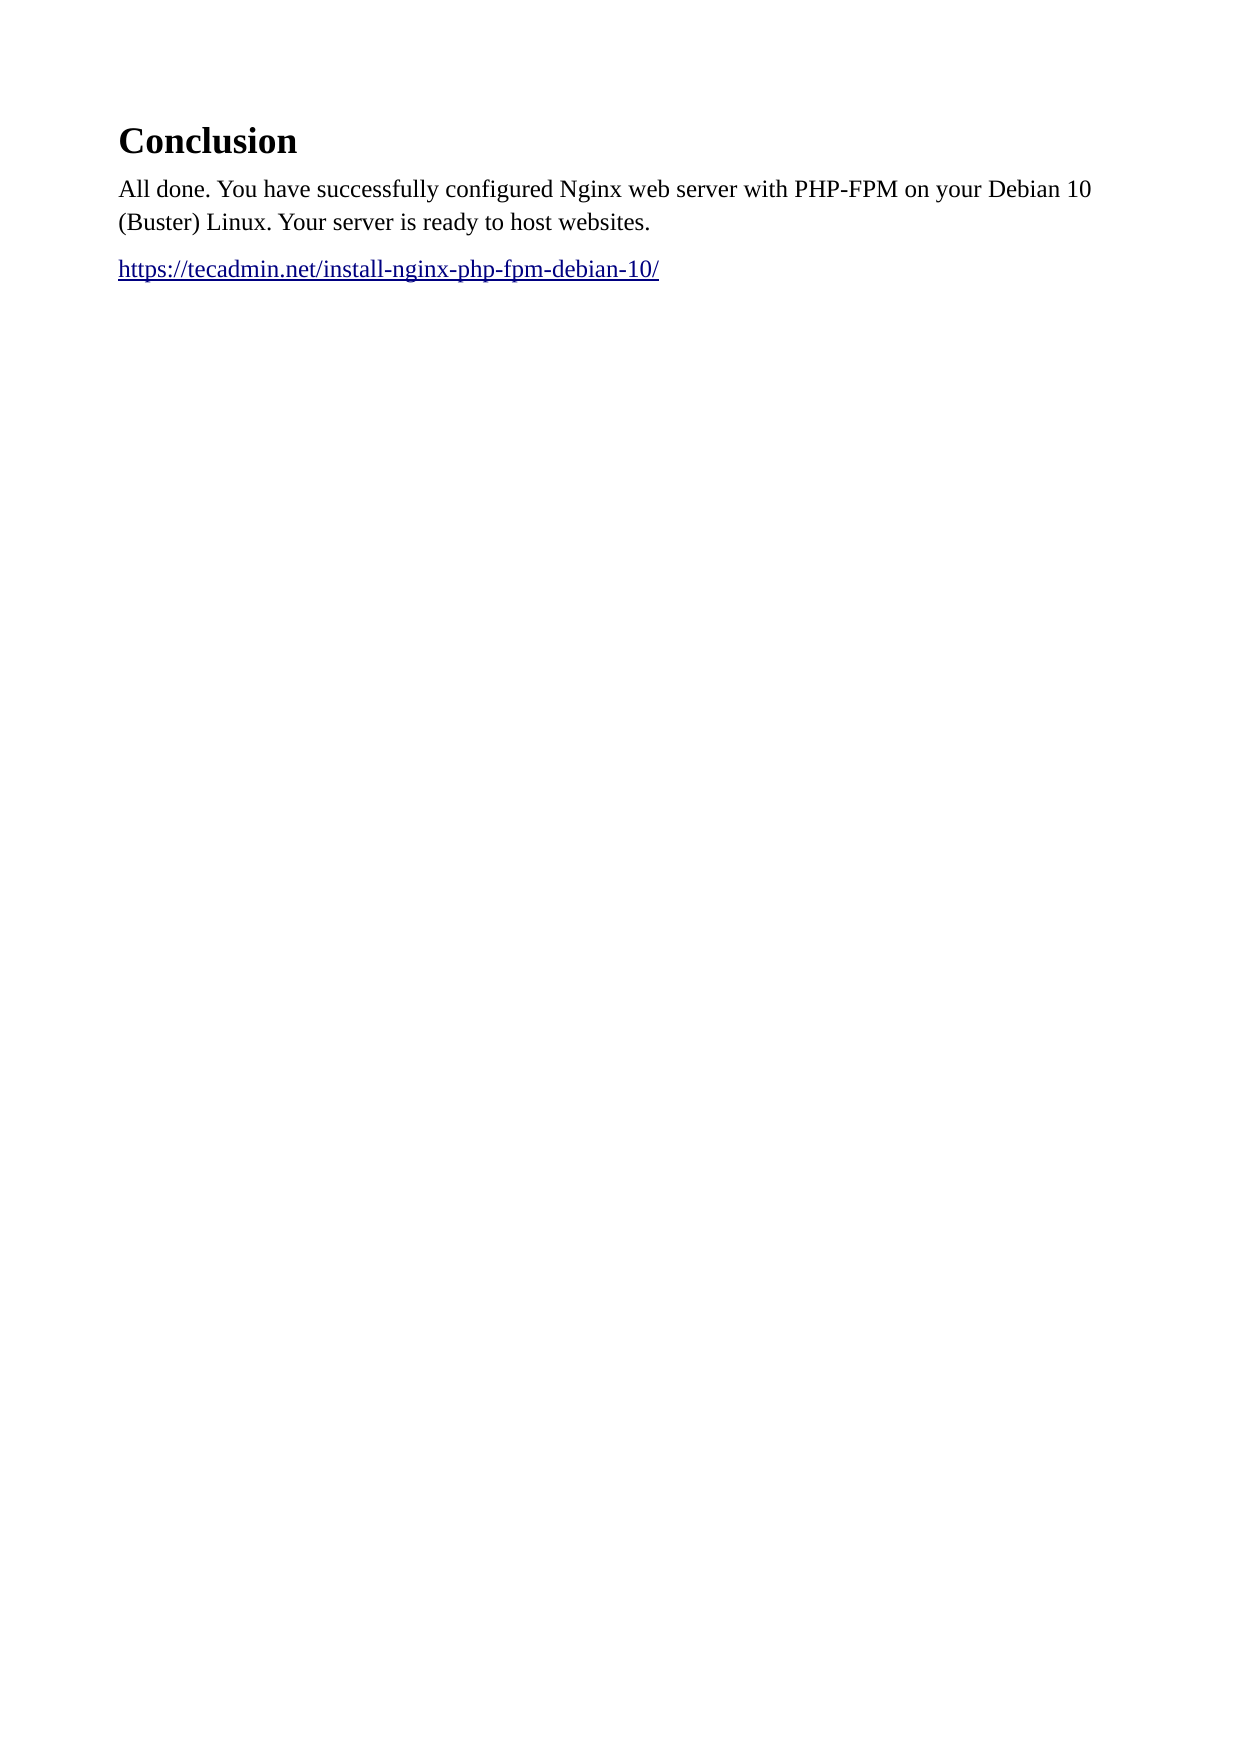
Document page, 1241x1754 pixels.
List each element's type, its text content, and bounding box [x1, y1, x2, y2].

text All done. You have successfully configured Nginx web server with PHP-FPM on your Debian 10 (Buster) Linux. Your server is ready to host websites. [118, 174, 1122, 236]
subtitle Conclusion [118, 118, 1122, 161]
text https://tecadmin.net/install-nginx-php-fpm-debian-10/ [118, 254, 1122, 283]
